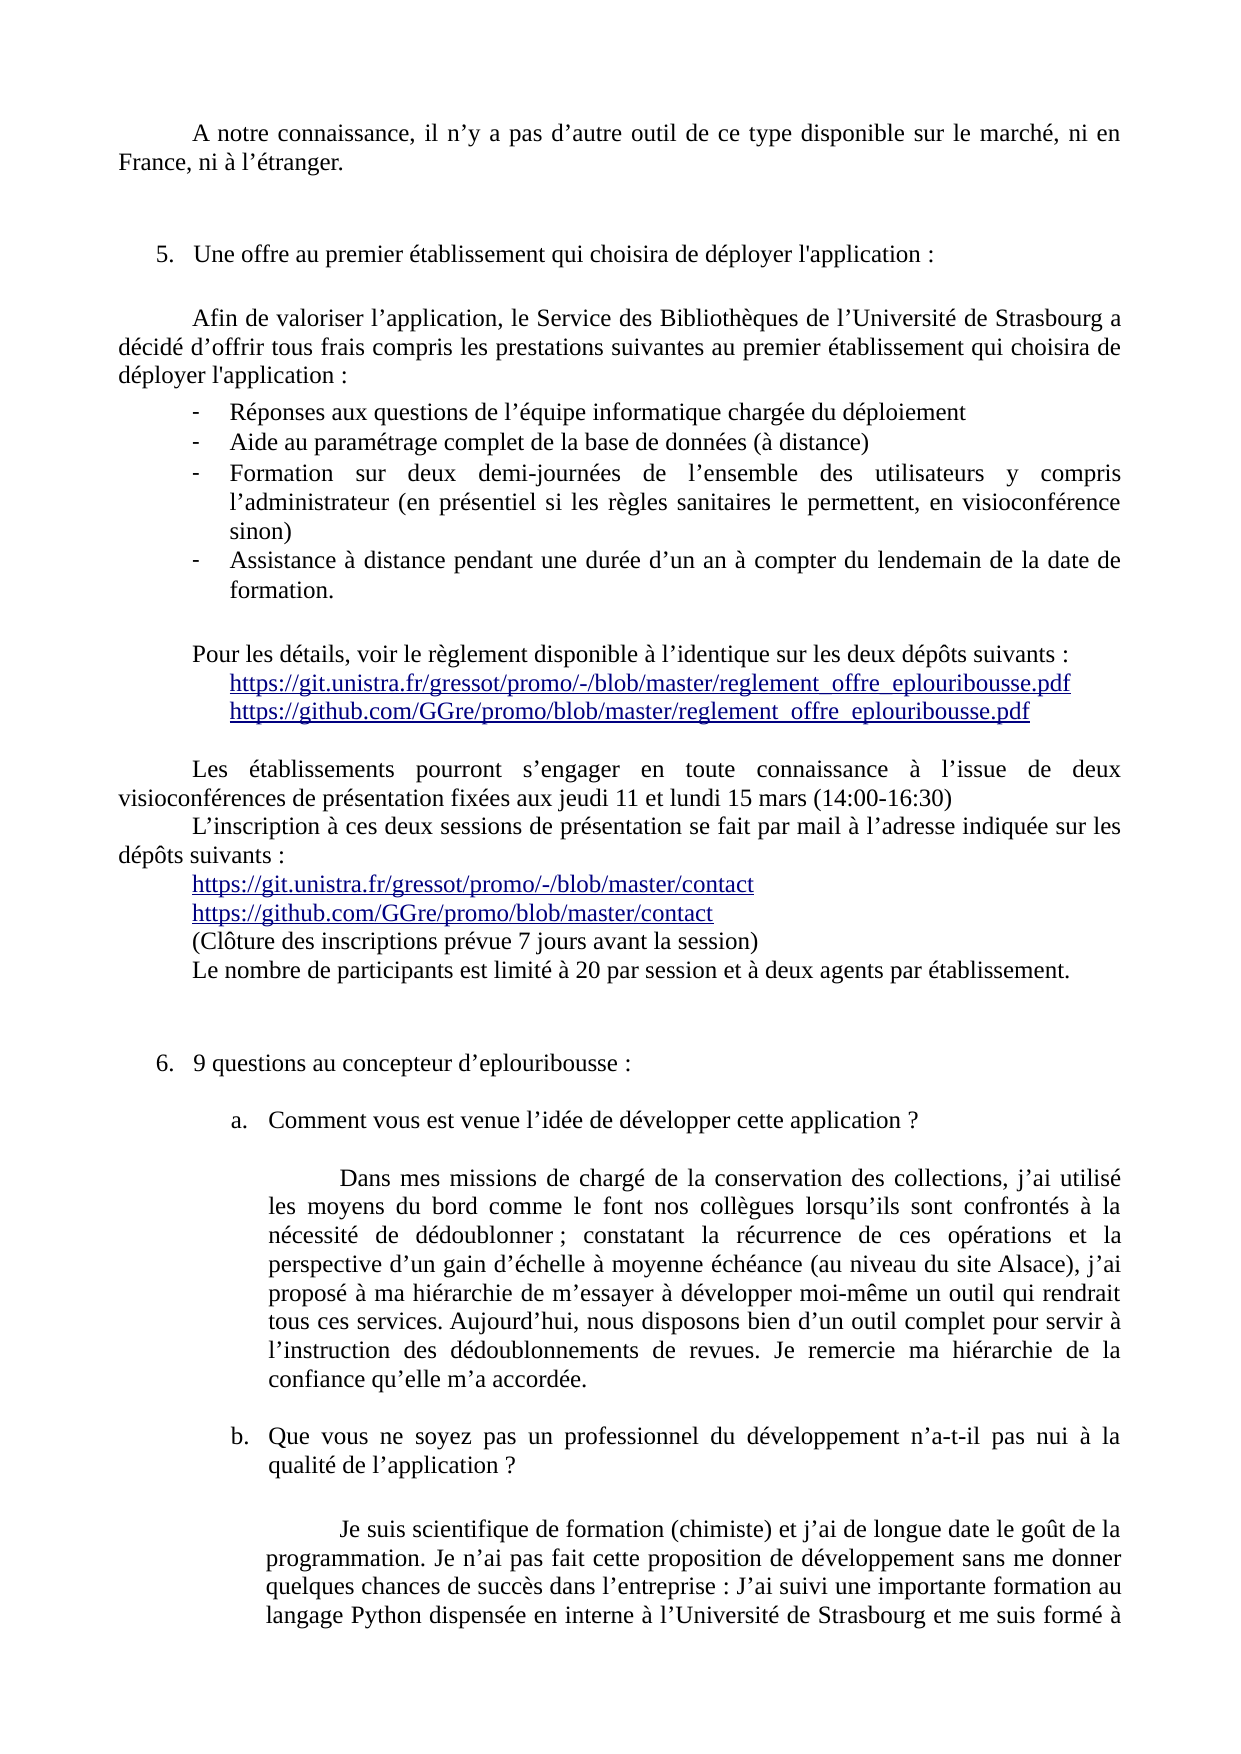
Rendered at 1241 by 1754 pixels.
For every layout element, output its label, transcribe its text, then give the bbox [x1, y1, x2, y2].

list Réponses aux questions de l’équipe informatique chargée du déploiement [192, 396, 1122, 426]
text Je suis scientifique de formation (chimiste) et j’ai de longue date le goût de la programmation. Je n’ai pas fait cette proposition de développement sans me donner quelques chances de succès dans l’entreprise : J’ai suivi une importante formation au langage Python dispensée en interne à l’Université de Strasbourg et me suis formé à [266, 1514, 1122, 1629]
text https://git.unistra.fr/gressot/promo/-/blob/master/contact [118, 869, 1122, 898]
list Comment vous est venue l’idée de développer cette application ? [231, 1105, 1122, 1134]
text (Clôture des inscriptions prévue 7 jours avant la session) [118, 926, 1122, 955]
list https://git.unistra.fr/gressot/promo/-/blob/master/reglement_offre_eplouribousse.pdf [192, 668, 1122, 696]
text Le nombre de participants est limité à 20 par session et à deux agents par établissement. [118, 955, 1122, 984]
list 9 questions au concepteur d’eplouribousse : [156, 1048, 1122, 1076]
list Assistance à distance pendant une durée d’un an à compter du lendemain de la date de formation. [192, 545, 1122, 604]
list https://github.com/GGre/promo/blob/master/reglement_offre_eplouribousse.pdf [192, 696, 1122, 725]
text L’inscription à ces deux sessions de présentation se fait par mail à l’adresse indiquée sur les dépôts suivants : [118, 811, 1122, 869]
list Une offre au premier établissement qui choisira de déployer l'application : [156, 239, 1122, 268]
text A notre connaissance, il n’y a pas d’autre outil de ce type disponible sur le marché, ni en France, ni à l’étranger. [118, 118, 1122, 176]
list Formation sur deux demi-journées de l’ensemble des utilisateurs y compris l’administrateur (en présentiel si les règles sanitaires le permettent, en visioconférence sinon) [192, 457, 1122, 545]
text Pour les détails, voir le règlement disponible à l’identique sur les deux dépôts suivants : [118, 639, 1122, 668]
list Aide au paramétrage complet de la base de données (à distance) [192, 426, 1122, 457]
list Dans mes missions de chargé de la conservation des collections, j’ai utilisé les moyens du bord comme le font nos collègues lorsqu’ils sont confrontés à la nécessité de dédoublonner ; constatant la récurrence de ces opérations et la perspective d’un gain d’échelle à moyenne échéance (au niveau du site Alsace), j’ai proposé à ma hiérarchie de m’essayer à développer moi-même un outil qui rendrait tous ces services. Aujourd’hui, nous disposons bien d’un outil complet pour servir à l’instruction des dédoublonnements de revues. Je remercie ma hiérarchie de la confiance qu’elle m’a accordée. [268, 1163, 1122, 1393]
text Afin de valoriser l’application, le Service des Bibliothèques de l’Université de Strasbourg a décidé d’offrir tous frais compris les prestations suivantes au premier établissement qui choisira de déployer l'application : [118, 303, 1122, 389]
text Les établissements pourront s’engager en toute connaissance à l’issue de deux visioconférences de présentation fixées aux jeudi 11 et lundi 15 mars (14:00-16:30) [118, 754, 1122, 811]
list Que vous ne soyez pas un professionnel du développement n’a-t-il pas nui à la qualité de l’application ? [231, 1421, 1122, 1479]
text https://github.com/GGre/promo/blob/master/contact [118, 898, 1122, 926]
